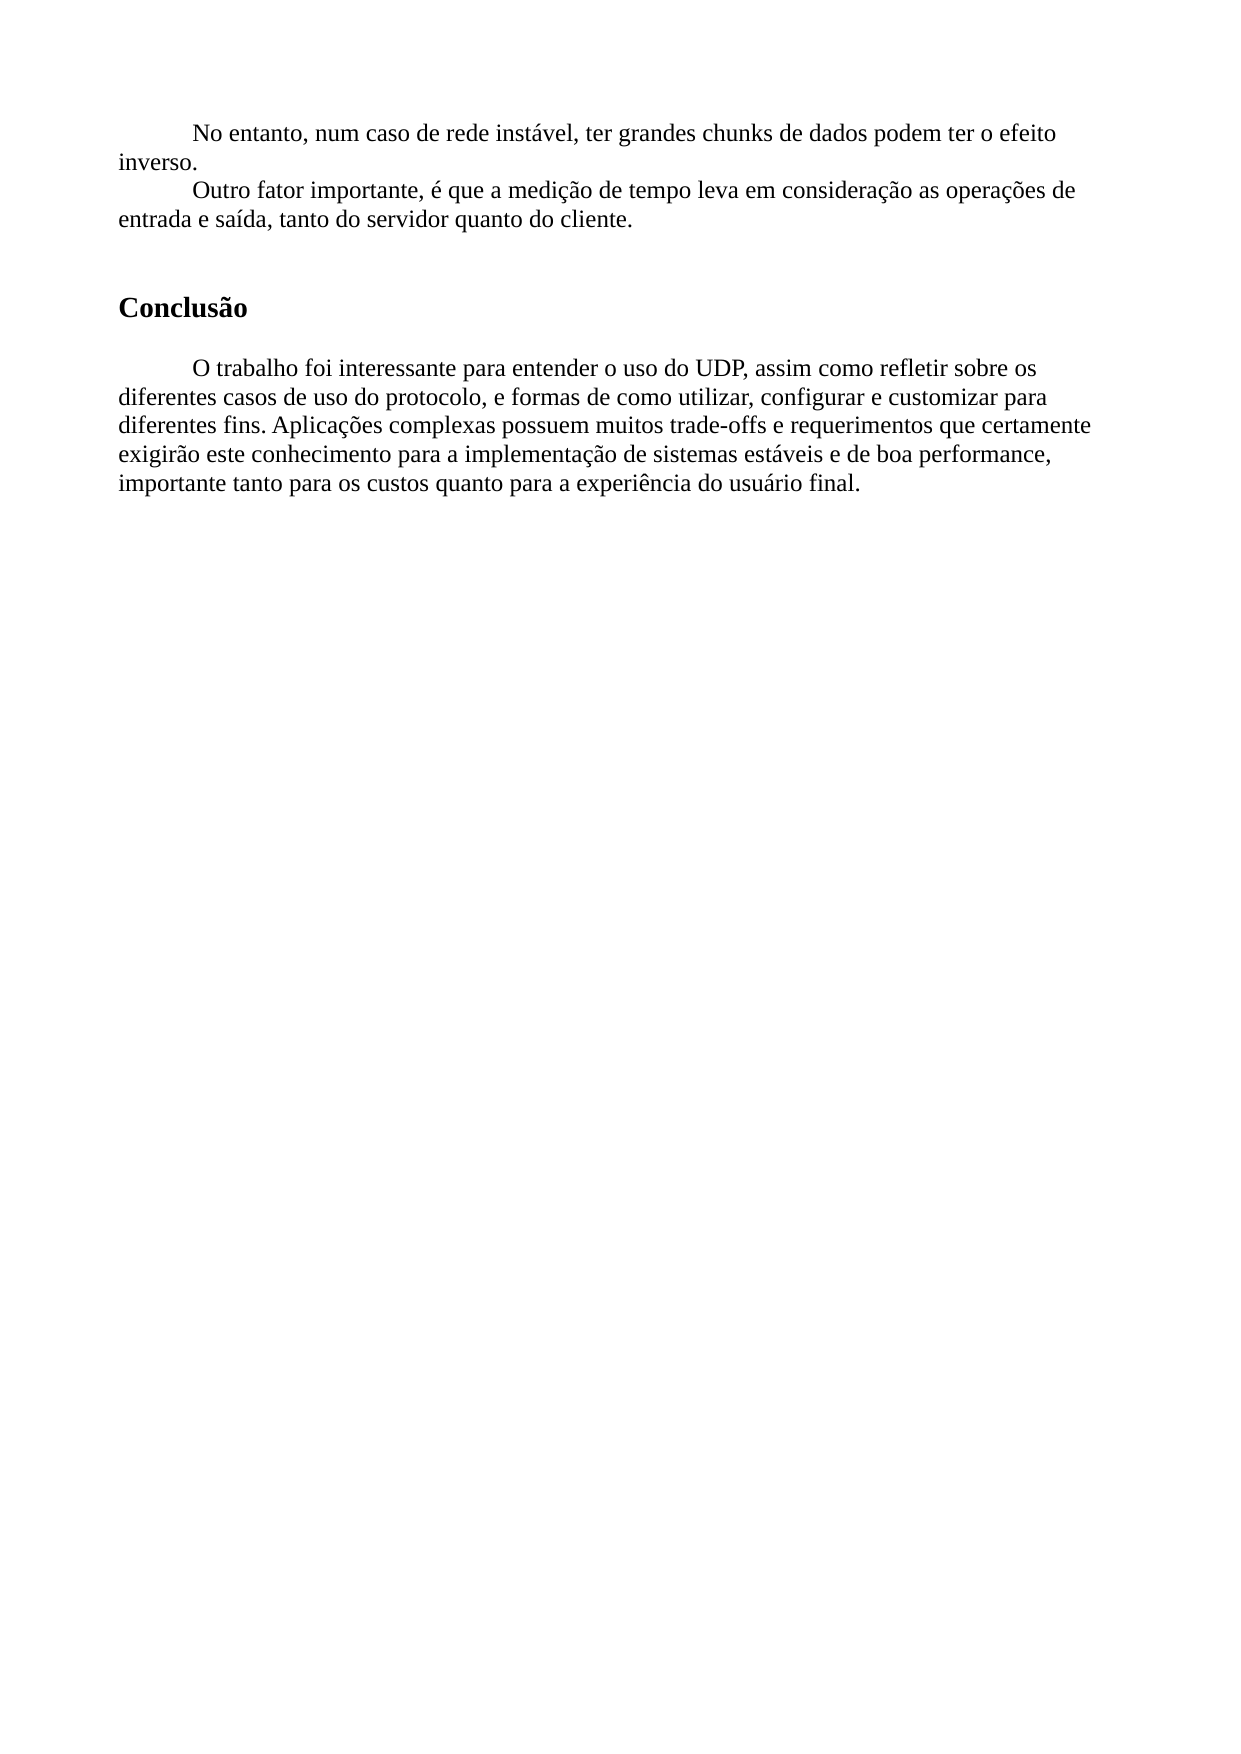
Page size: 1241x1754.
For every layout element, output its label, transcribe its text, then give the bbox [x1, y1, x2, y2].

text No entanto, num caso de rede instável, ter grandes chunks de dados podem ter o efeito inverso. [118, 118, 1122, 176]
text Conclusão [118, 291, 1122, 324]
text O trabalho foi interessante para entender o uso do UDP, assim como refletir sobre os diferentes casos de uso do protocolo, e formas de como utilizar, configurar e customizar para diferentes fins. Aplicações complexas possuem muitos trade-offs e requerimentos que certamente exigirão este conhecimento para a implementação de sistemas estáveis e de boa performance, importante tanto para os custos quanto para a experiência do usuário final. [118, 353, 1122, 497]
text Outro fator importante, é que a medição de tempo leva em consideração as operações de entrada e saída, tanto do servidor quanto do cliente. [118, 176, 1122, 233]
